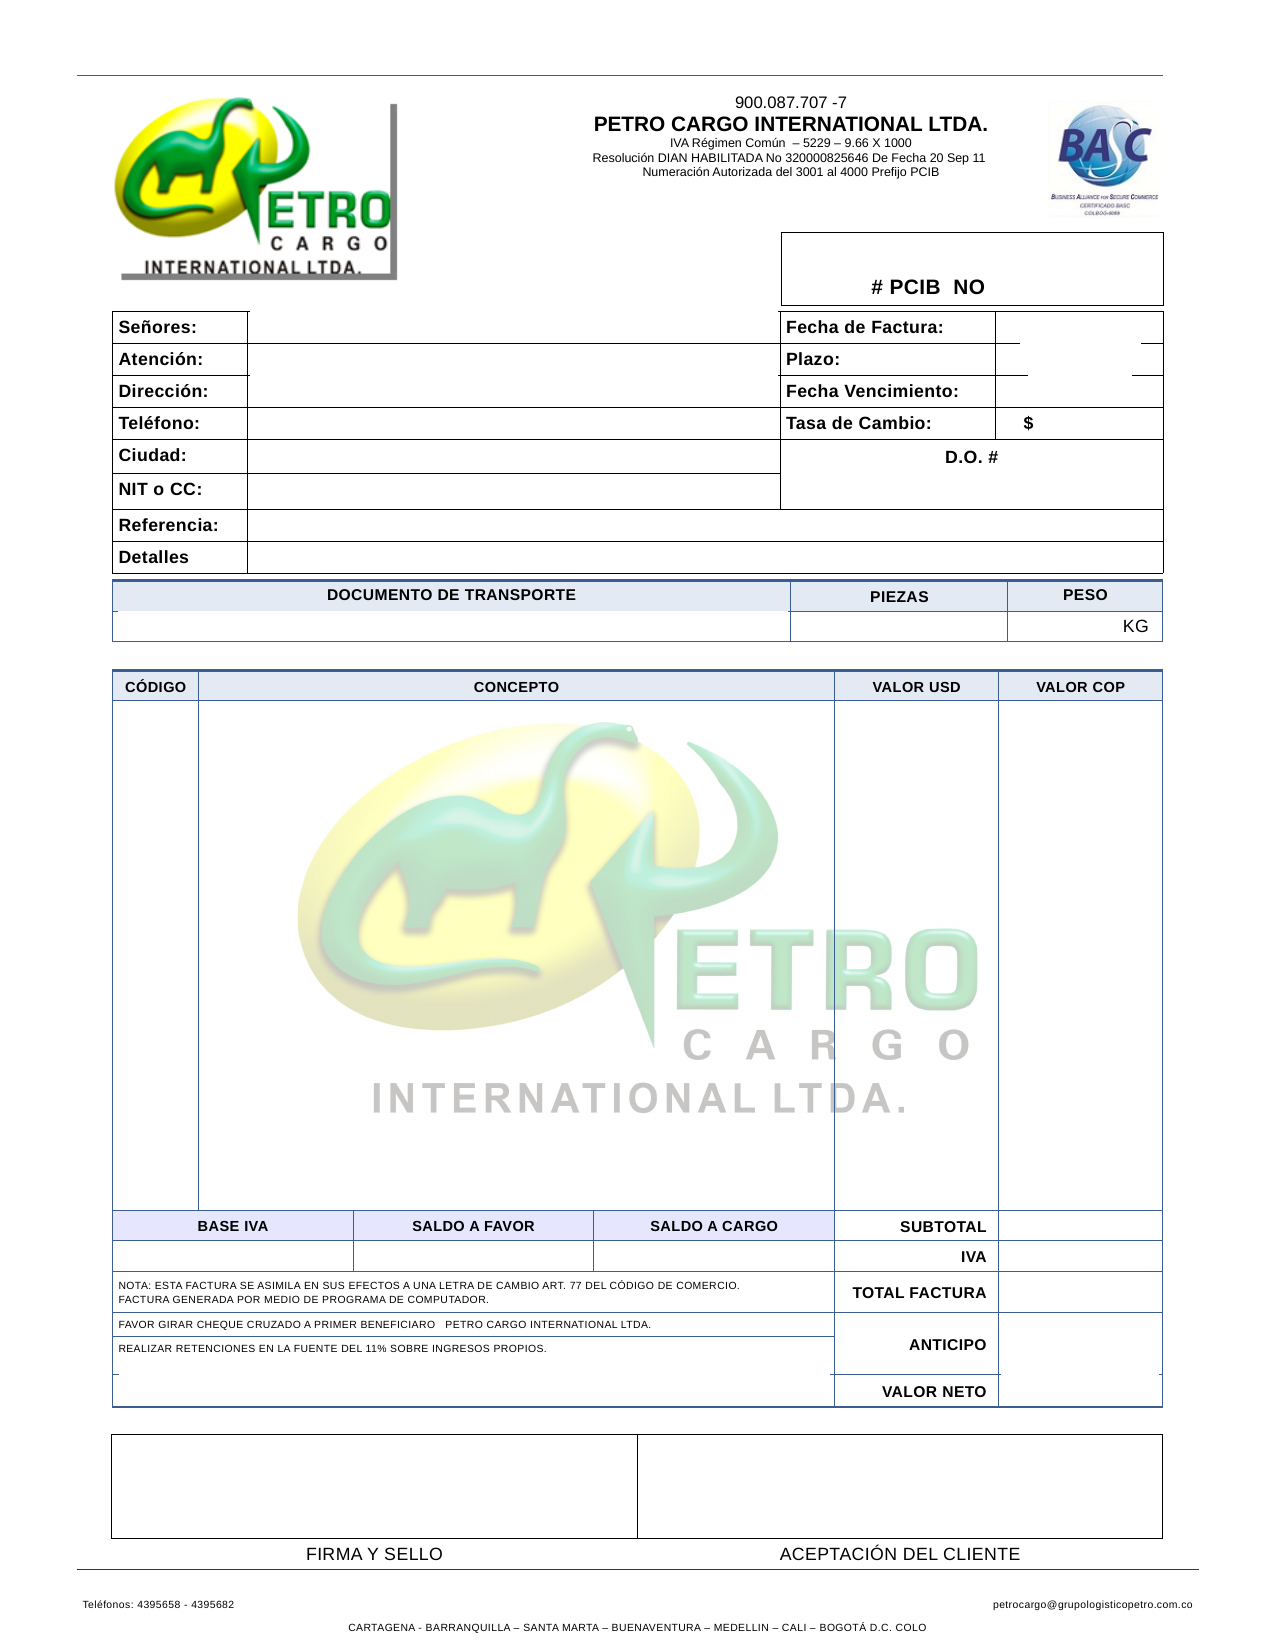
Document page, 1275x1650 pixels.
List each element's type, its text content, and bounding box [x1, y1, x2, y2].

table_cell [999, 1090, 1162, 1120]
table_cell [978, 880, 998, 910]
table_header [996, 312, 1163, 343]
table_header 900.087.707 -7 PETRO CARGO INTERNATIONAL LTDA. IVA Régimen Común – 5229 – 9.66 X 1000 Resolución DIAN HABILITADA No 320000825646 De Fecha 20 Sep 11 Numeración Autorizada del 3001 al 4000 Prefijo PCIB [419, 76, 1163, 232]
table_cell Total factura [835, 1272, 998, 1312]
table_cell [113, 1060, 198, 1090]
table_cell [996, 344, 1163, 375]
table_cell Dirección: [113, 376, 247, 407]
table_cell Ciudad: [113, 440, 247, 473]
table_cell [781, 473, 1163, 509]
picture [1048, 101, 1159, 218]
table_cell [999, 940, 1162, 970]
table_cell iva [835, 1241, 998, 1271]
table_cell [999, 1180, 1162, 1210]
table_cell [999, 730, 1162, 760]
table_cell [978, 1030, 998, 1060]
table_cell [999, 1211, 1162, 1240]
table_cell [113, 1150, 198, 1180]
table_cell [999, 1272, 1162, 1312]
table_cell [835, 1120, 998, 1150]
table_cell [978, 760, 998, 790]
table_header PIEZAS [791, 582, 1007, 611]
table_cell NIT o CC: [113, 474, 247, 509]
table_cell [978, 820, 998, 850]
table_header Valor usd [835, 672, 998, 700]
table_cell [112, 1466, 637, 1502]
table_cell [199, 1090, 834, 1120]
table_cell [999, 1241, 1162, 1271]
table_cell [112, 1502, 637, 1537]
table_cell Teléfono: [113, 408, 247, 439]
table_cell [354, 1241, 593, 1271]
table_header DOCUMENTO DE TRANSPORTE [113, 582, 790, 611]
table_cell [113, 940, 198, 970]
table_cell [113, 820, 198, 850]
table_cell [835, 1090, 998, 1120]
table_cell [199, 790, 297, 820]
table_cell [113, 612, 790, 641]
table_cell [199, 820, 297, 850]
table_cell [113, 970, 198, 1000]
table_cell [999, 701, 1162, 730]
table_cell Atención: [113, 344, 247, 375]
table_cell [999, 1030, 1162, 1060]
table_cell [113, 730, 198, 760]
table_cell FAVOR GIRAR CHEQUE CRUZADO A PRIMER BENEFICIARO PETRO CARGO INTERNATIONAL LTDA. [113, 1313, 834, 1336]
table_cell [978, 910, 998, 940]
table_cell [248, 542, 1163, 573]
table_cell ACEPTACIÓN DEL CLIENTE [638, 1539, 1162, 1569]
table_cell [978, 730, 998, 760]
table_header Valor cop [999, 672, 1162, 700]
table_cell [199, 970, 297, 1000]
table_cell petrocargo@grupologisticopetro.com.co [638, 1593, 1198, 1616]
table_cell [113, 790, 198, 820]
table_cell [199, 880, 297, 910]
table_cell [999, 910, 1162, 940]
table_header [77, 76, 419, 305]
table_cell d.o. # [781, 440, 1163, 473]
table_cell [978, 940, 998, 970]
table_cell [113, 880, 198, 910]
table_cell BASE IVA [113, 1211, 353, 1240]
table_cell Fecha Vencimiento: [781, 376, 995, 407]
table_cell [999, 1060, 1162, 1090]
table_cell [978, 790, 998, 820]
table_cell [199, 730, 297, 760]
table_cell [199, 1000, 297, 1030]
table_cell SALDO A CARGO [594, 1211, 834, 1240]
table_cell SALDO A FAVOR [354, 1211, 593, 1240]
table_header [108, 306, 1167, 578]
table_cell [113, 1120, 198, 1150]
table_cell [113, 760, 198, 790]
table_cell Detalles [113, 542, 247, 573]
table_cell [113, 850, 198, 880]
table_header [112, 1435, 637, 1466]
table_cell [978, 850, 998, 880]
table_cell [978, 1060, 998, 1090]
table_cell Referencia: [113, 510, 247, 541]
table_cell [113, 701, 198, 730]
table_cell [978, 1000, 998, 1030]
table_cell [594, 1241, 834, 1271]
picture [835, 722, 978, 1113]
table_header [638, 1435, 1162, 1537]
table_cell [999, 760, 1162, 790]
table_cell [999, 790, 1162, 820]
table_cell Subtotal [835, 1211, 998, 1240]
table_cell [199, 1120, 834, 1150]
table_cell [199, 1180, 834, 1210]
table_cell [248, 440, 780, 473]
table_cell [113, 1000, 198, 1030]
table_header PESO [1008, 582, 1162, 611]
table_cell [113, 1090, 198, 1120]
table_cell CARTAGENA - BARRANQUILLA – SANTA MARTA – BUENAVENTURA – MEDELLIN – CALI – BOGOTÁ D.C. COLO [77, 1616, 1198, 1640]
table_cell [996, 376, 1163, 407]
table_cell [248, 344, 780, 375]
table_cell REALIZAR RETENCIONES EN LA FUENTE DEL 11% SOBRE INGRESOS PROPIOS. [113, 1337, 834, 1374]
table_header código [113, 672, 198, 700]
table_cell [199, 910, 297, 940]
table_cell [419, 232, 781, 305]
table_cell [978, 970, 998, 1000]
table_cell Teléfonos: 4395658 - 4395682 [77, 1593, 637, 1616]
picture [104, 90, 404, 284]
table_cell [199, 1030, 297, 1060]
table_cell Valor neto [835, 1375, 998, 1406]
table_cell [999, 1120, 1162, 1150]
table_cell [199, 1150, 834, 1180]
table_cell [199, 1060, 297, 1090]
table_cell [113, 1030, 198, 1060]
table_cell [199, 701, 834, 730]
table_cell [199, 850, 297, 880]
table_cell # pcib No [782, 233, 1163, 305]
table_header Señores: [113, 312, 247, 343]
table_header Fecha de Factura: [781, 312, 995, 343]
picture [297, 722, 834, 1113]
table_cell [835, 1180, 998, 1210]
table_cell anticipo [835, 1313, 998, 1374]
table_cell [113, 1180, 198, 1210]
table_cell [248, 376, 780, 407]
table_cell [248, 474, 780, 509]
table_cell [791, 612, 1007, 641]
table_cell $ [996, 408, 1163, 439]
table_cell [835, 701, 998, 730]
table_cell [248, 510, 1163, 541]
table_cell [999, 1375, 1162, 1406]
table_cell [113, 910, 198, 940]
table_cell [999, 1000, 1162, 1030]
table_cell [999, 850, 1162, 880]
table_cell KG [1008, 612, 1162, 641]
table_cell FIRMA Y SELLO [111, 1539, 637, 1569]
table_cell NOTA: esta factura se asimila en sus efectos a una letra de cambio art. 77 del código de comercio. Factura generada por medio de programa de computador. [113, 1272, 834, 1312]
table_cell [835, 1150, 998, 1180]
table_cell [199, 760, 297, 790]
table_header concepto [199, 672, 834, 700]
table_cell [999, 1150, 1162, 1180]
table_cell [999, 970, 1162, 1000]
table_cell [248, 408, 780, 439]
table_cell Plazo: [781, 344, 995, 375]
table_cell [999, 1313, 1162, 1374]
table_header [77, 1570, 1198, 1593]
table_cell [199, 940, 297, 970]
table_cell Tasa de Cambio: [781, 408, 995, 439]
table_cell [999, 820, 1162, 850]
table_cell [113, 1241, 353, 1271]
table_cell [113, 1375, 834, 1406]
table_cell [999, 880, 1162, 910]
table_header [248, 312, 780, 343]
